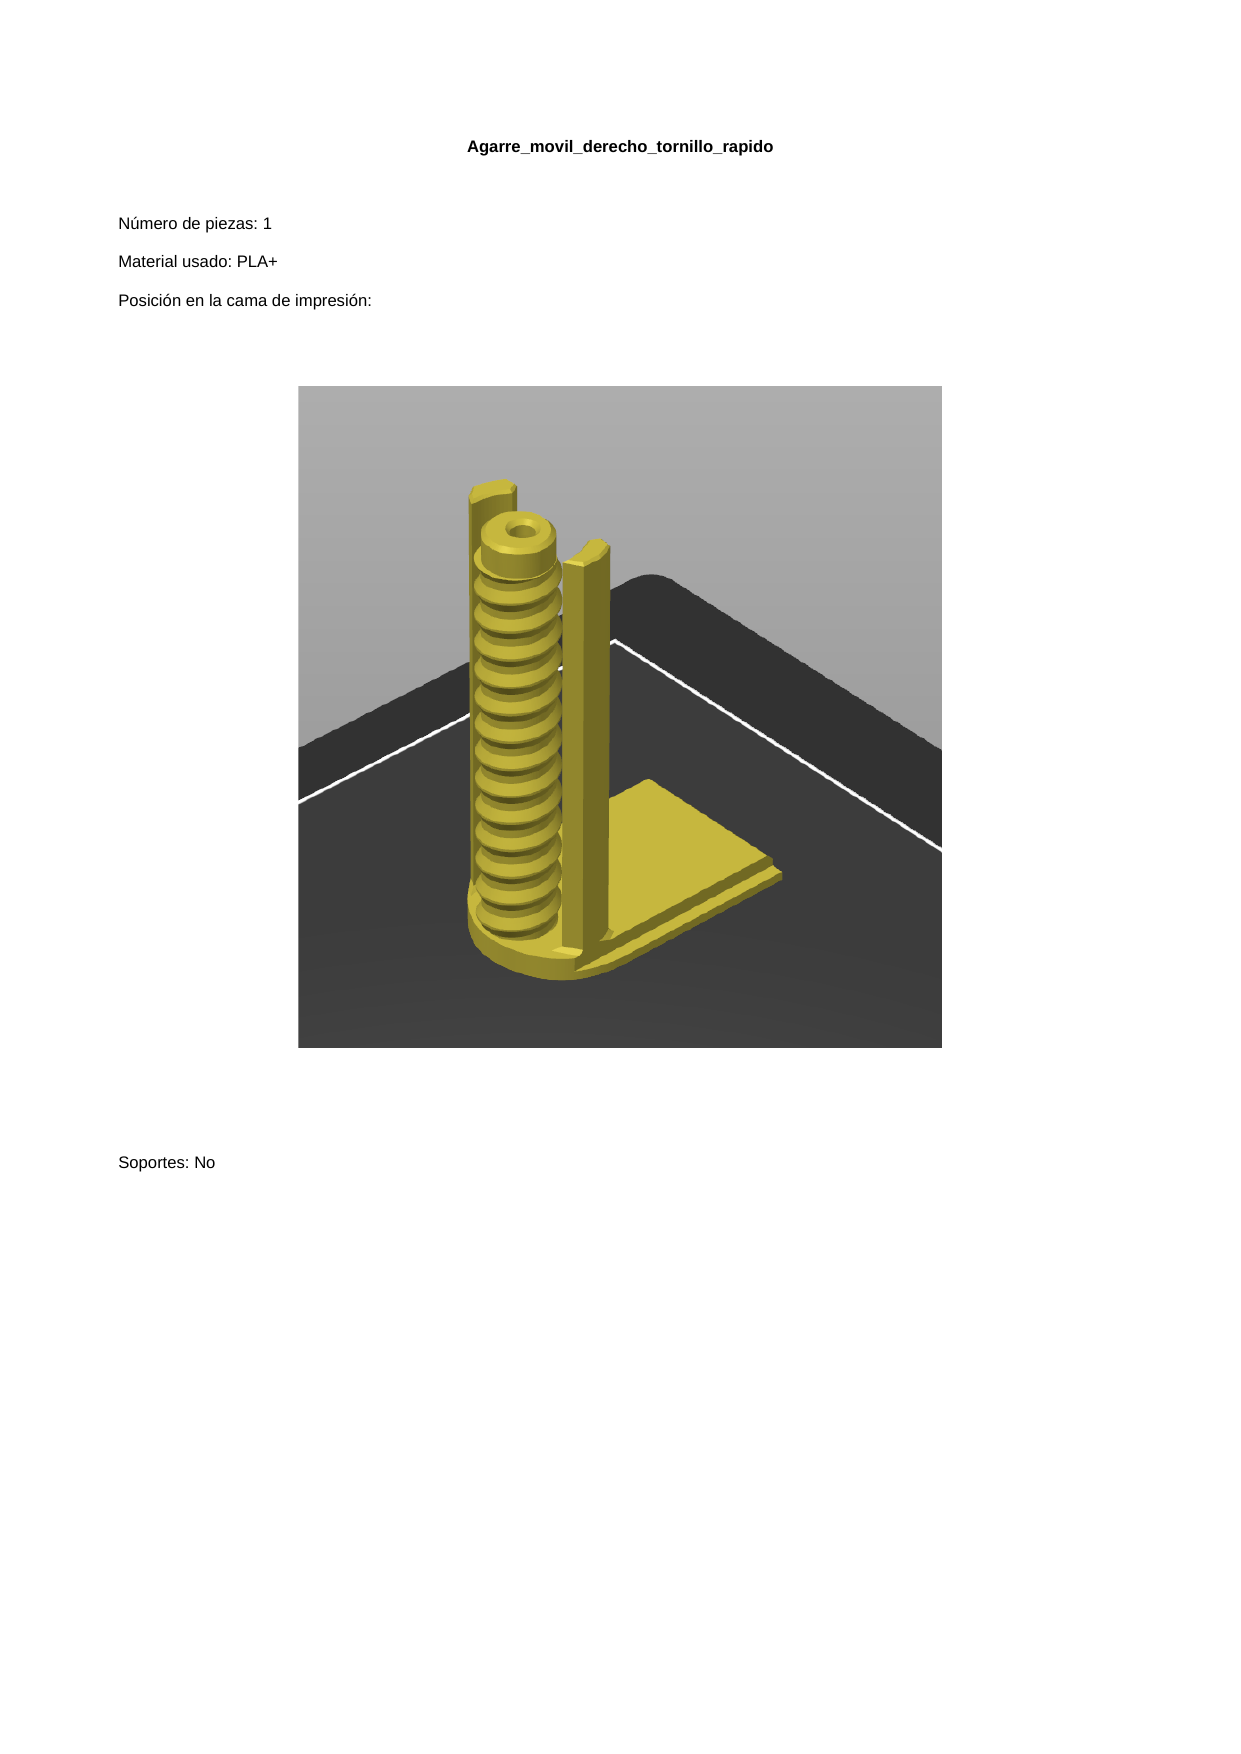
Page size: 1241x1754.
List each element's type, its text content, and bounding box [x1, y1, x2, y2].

text Posición en la cama de impresión: [118, 291, 1122, 310]
text Soportes: No [118, 1153, 1122, 1172]
text Material usado: PLA+ [118, 252, 1122, 271]
text Agarre_movil_derecho_tornillo_rapido [118, 137, 1122, 156]
text Número de piezas: 1 [118, 214, 1122, 233]
picture [298, 386, 942, 1048]
